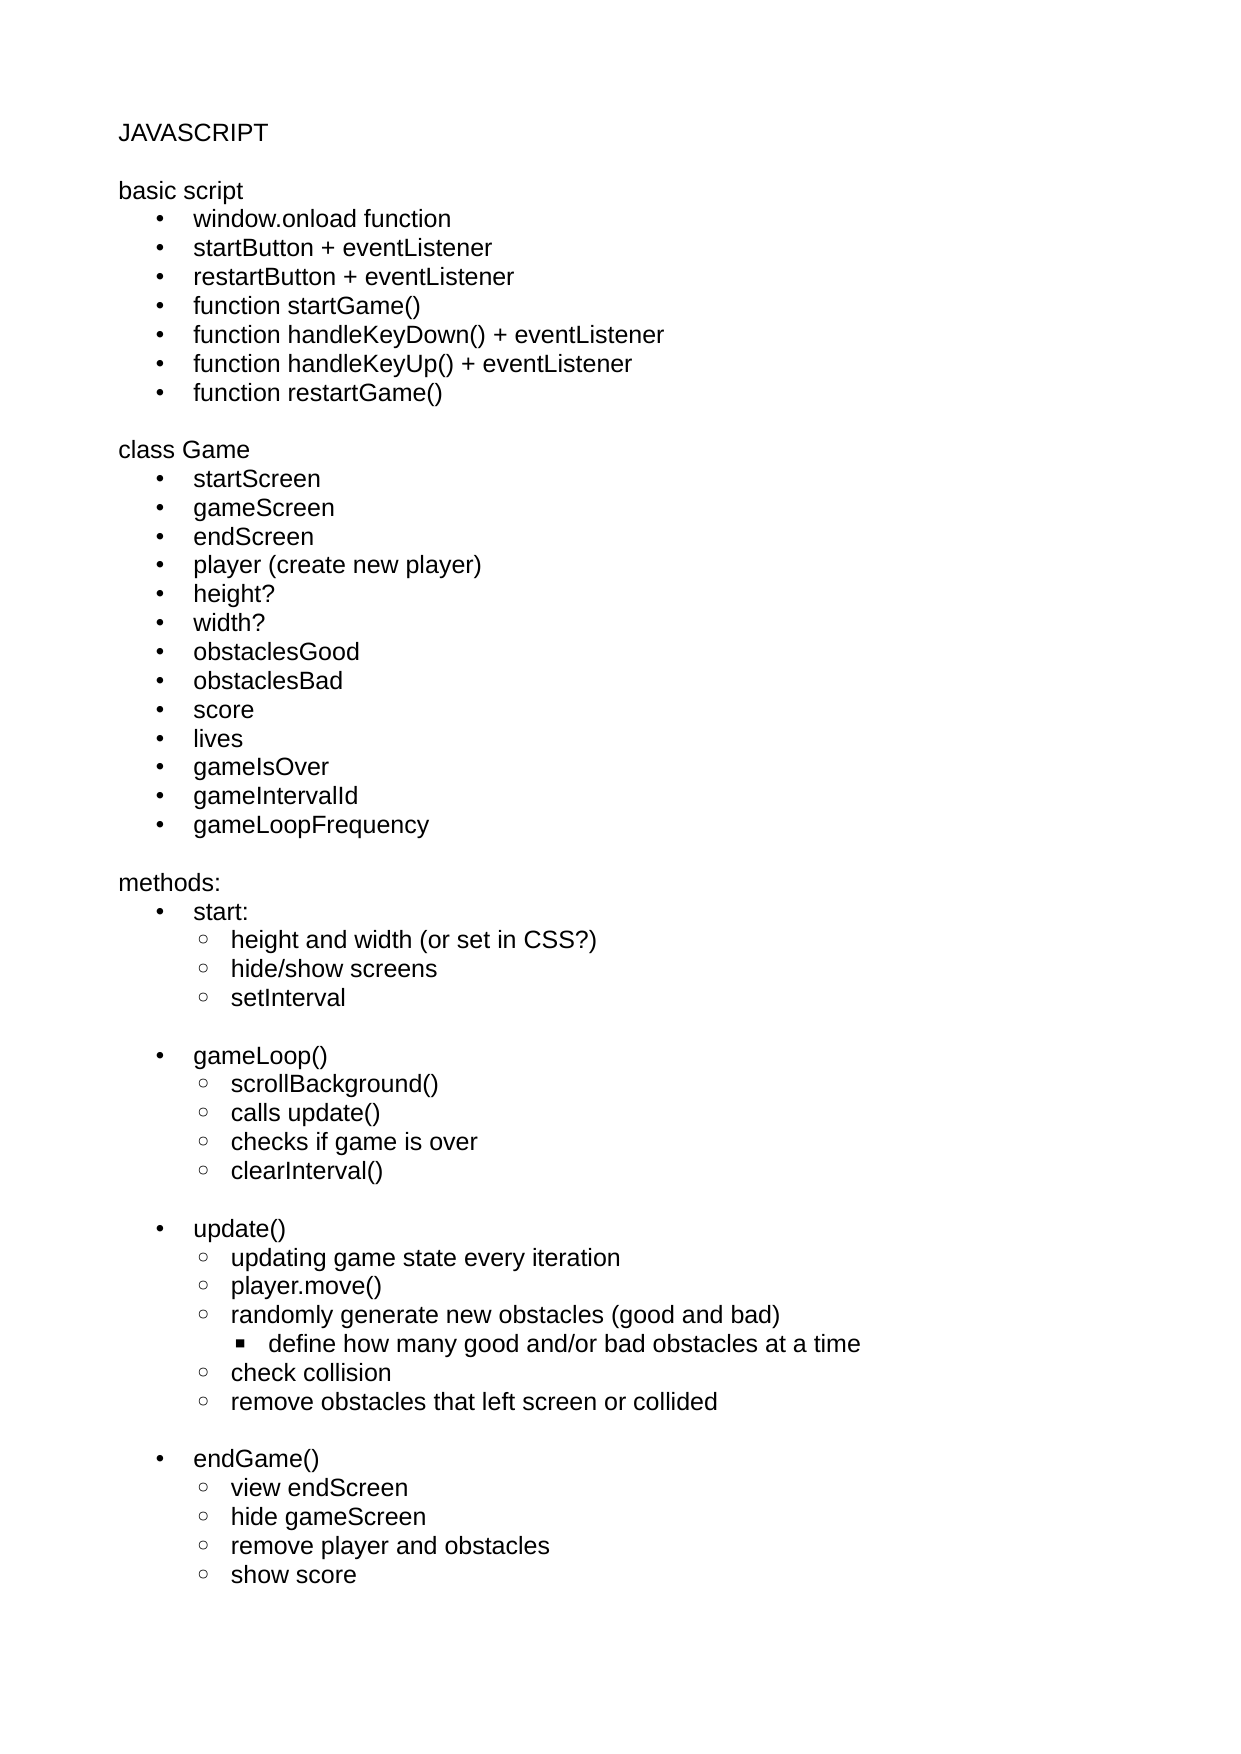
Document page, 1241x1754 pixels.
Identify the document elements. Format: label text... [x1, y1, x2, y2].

list hide gameScreen [193, 1502, 1122, 1531]
list function handleKeyUp() + eventListener [156, 349, 1122, 377]
list lives [156, 723, 1122, 752]
text class Game [118, 435, 1122, 464]
list startScreen [156, 464, 1122, 493]
list scrollBackground() [193, 1069, 1122, 1098]
list function handleKeyDown() + eventListener [156, 320, 1122, 349]
list height? [156, 579, 1122, 608]
list calls update() [193, 1098, 1122, 1127]
list updating game state every iteration [193, 1242, 1122, 1271]
list obstaclesBad [156, 666, 1122, 695]
list clearInterval() [193, 1156, 1122, 1185]
list show score [193, 1560, 1122, 1589]
list checks if game is over [193, 1127, 1122, 1156]
list function startGame() [156, 291, 1122, 320]
text JAVASCRIPT [118, 118, 1122, 147]
list obstaclesGood [156, 637, 1122, 666]
list gameIntervalId [156, 781, 1122, 810]
list startButton + eventListener [156, 233, 1122, 262]
list width? [156, 608, 1122, 637]
list window.onload function [156, 204, 1122, 233]
text basic script [118, 176, 1122, 204]
list randomly generate new obstacles (good and bad) [193, 1300, 1122, 1329]
list restartButton + eventListener [156, 262, 1122, 291]
text methods: [118, 868, 1122, 896]
list define how many good and/or bad obstacles at a time [231, 1329, 1122, 1358]
list player.move() [193, 1271, 1122, 1300]
list endScreen [156, 522, 1122, 550]
list hide/show screens [193, 954, 1122, 983]
list endGame() [156, 1444, 1122, 1473]
list score [156, 695, 1122, 723]
list start: [156, 896, 1122, 925]
list remove player and obstacles [193, 1531, 1122, 1560]
list setInterval [193, 983, 1122, 1012]
list gameLoopFrequency [156, 810, 1122, 839]
list player (create new player) [156, 550, 1122, 579]
list view endScreen [193, 1473, 1122, 1502]
list function restartGame() [156, 377, 1122, 406]
list gameScreen [156, 493, 1122, 522]
list height and width (or set in CSS?) [193, 925, 1122, 954]
list check collision [193, 1358, 1122, 1387]
list gameLoop() [156, 1041, 1122, 1069]
list remove obstacles that left screen or collided [193, 1387, 1122, 1416]
list gameIsOver [156, 752, 1122, 781]
list update() [156, 1214, 1122, 1242]
